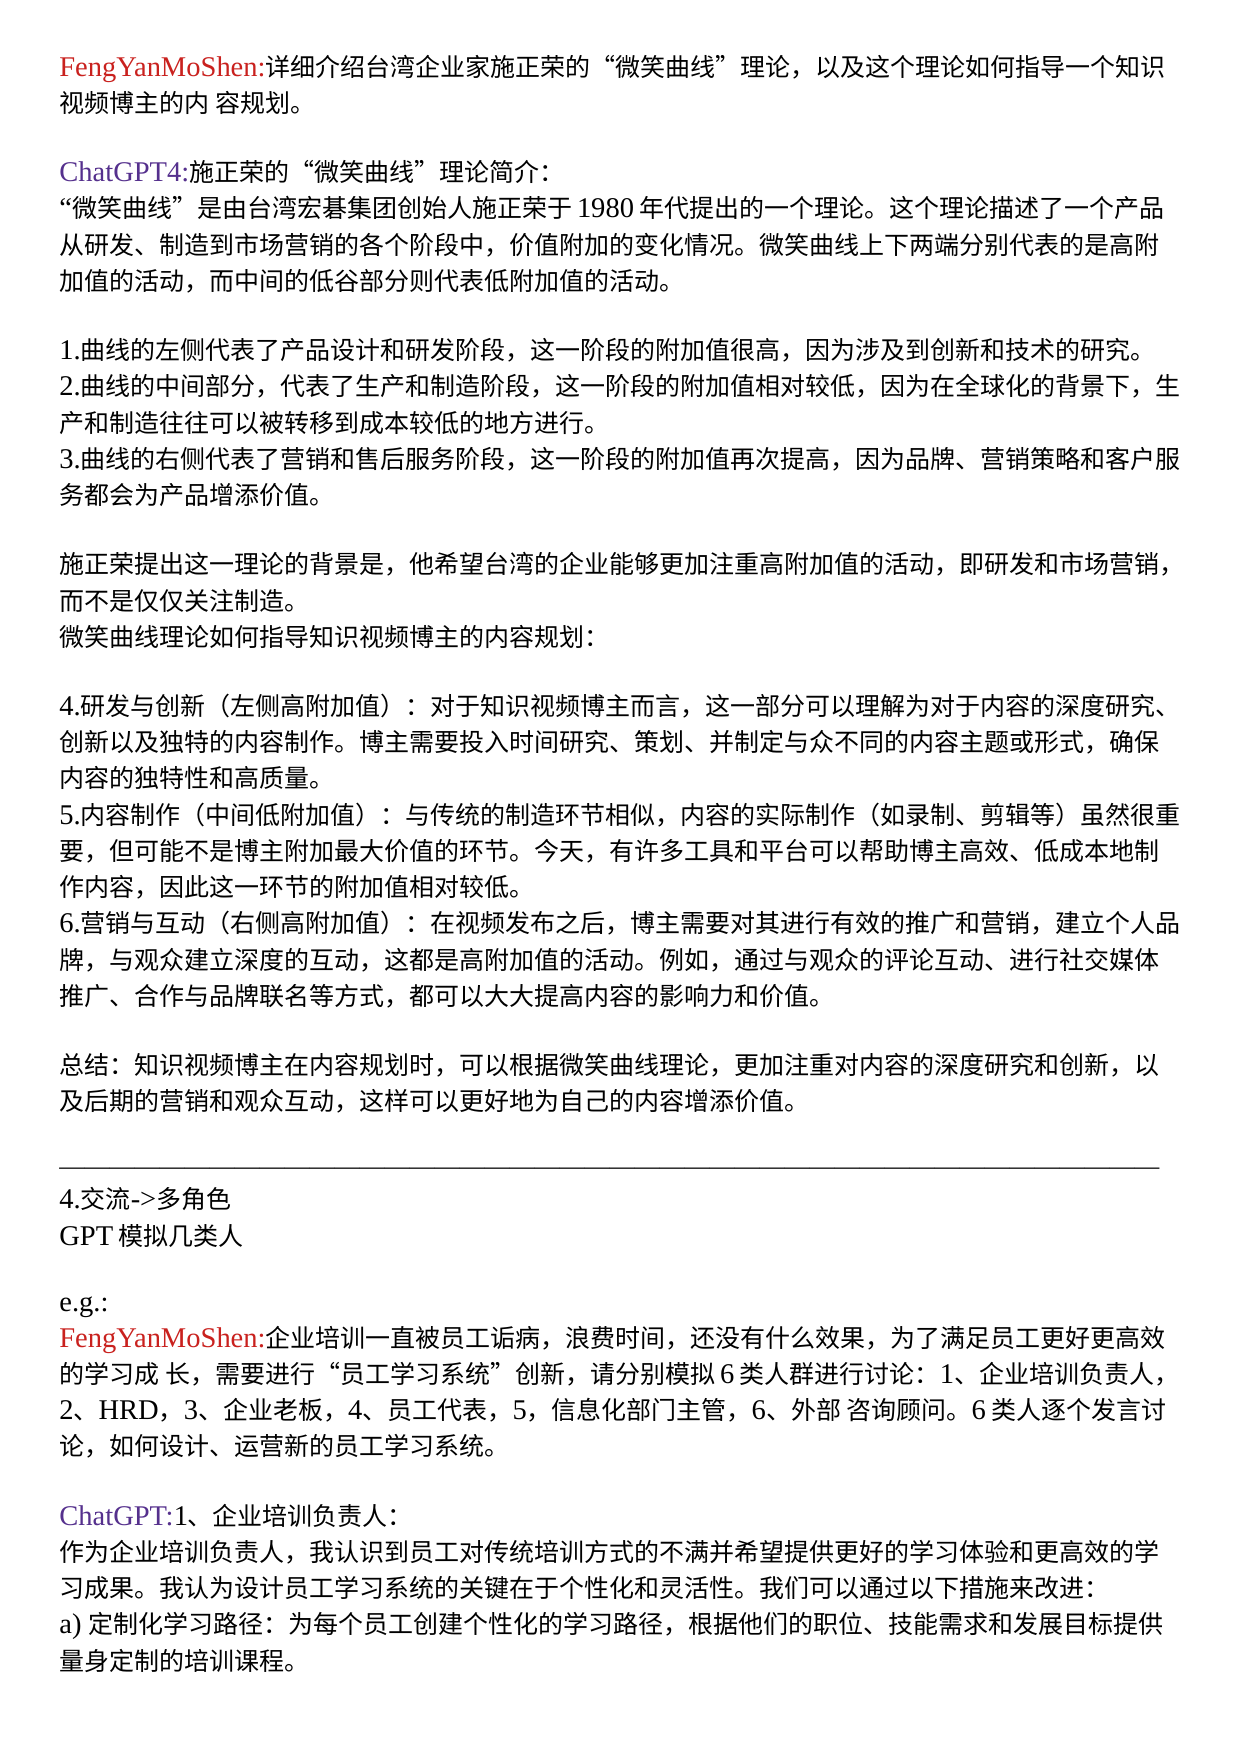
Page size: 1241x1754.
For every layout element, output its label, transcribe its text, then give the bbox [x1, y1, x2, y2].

text ChatGPT:1、企业培训负责人： [59, 1496, 1181, 1532]
text 3.曲线的右侧代表了营销和售后服务阶段，这一阶段的附加值再次提高，因为品牌、营销策略和客户服务都会为产品增添价值。 [59, 439, 1181, 512]
text 5.内容制作（中间低附加值）：与传统的制造环节相似，内容的实际制作（如录制、剪辑等）虽然很重要，但可能不是博主附加最大价值的环节。今天，有许多工具和平台可以帮助博主高效、低成本地制作内容，因此这一环节的附加值相对较低。 [59, 795, 1181, 904]
text 4.研发与创新（左侧高附加值）：对于知识视频博主而言，这一部分可以理解为对于内容的深度研究、创新以及独特的内容制作。博主需要投入时间研究、策划、并制定与众不同的内容主题或形式，确保内容的独特性和高质量。 [59, 686, 1181, 795]
text a) 定制化学习路径：为每个员工创建个性化的学习路径，根据他们的职位、技能需求和发展目标提供量身定制的培训课程。 [59, 1605, 1181, 1677]
text 1.曲线的左侧代表了产品设计和研发阶段，这一阶段的附加值很高，因为涉及到创新和技术的研究。 [59, 331, 1181, 367]
text 总结：知识视频博主在内容规划时，可以根据微笑曲线理论，更加注重对内容的深度研究和创新，以及后期的营销和观众互动，这样可以更好地为自己的内容增添价值。 [59, 1046, 1181, 1118]
text 6.营销与互动（右侧高附加值）：在视频发布之后，博主需要对其进行有效的推广和营销，建立个人品牌，与观众建立深度的互动，这都是高附加值的活动。例如，通过与观众的评论互动、进行社交媒体推广、合作与品牌联名等方式，都可以大大提高内容的影响力和价值。 [59, 904, 1181, 1013]
text ChatGPT4:施正荣的“微笑曲线”理论简介： [59, 153, 1181, 189]
text 4.交流->多角色 [59, 1180, 1181, 1216]
text GPT模拟几类人 [59, 1216, 1181, 1252]
text ———————————————————————————————————————————— [59, 1151, 1181, 1180]
text 2.曲线的中间部分，代表了生产和制造阶段，这一阶段的附加值相对较低，因为在全球化的背景下，生产和制造往往可以被转移到成本较低的地方进行。 [59, 367, 1181, 439]
text 微笑曲线理论如何指导知识视频博主的内容规划： [59, 617, 1181, 653]
text FengYanMoShen:详细介绍台湾企业家施正荣的“微笑曲线”理论，以及这个理论如何指导一个知识视频博主的内 容规划。 [59, 47, 1181, 120]
text e.g.: [59, 1285, 1181, 1318]
text 施正荣提出这一理论的背景是，他希望台湾的企业能够更加注重高附加值的活动，即研发和市场营销，而不是仅仅关注制造。 [59, 545, 1181, 617]
text “微笑曲线”是由台湾宏碁集团创始人施正荣于1980年代提出的一个理论。这个理论描述了一个产品从研发、制造到市场营销的各个阶段中，价值附加的变化情况。微笑曲线上下两端分别代表的是高附加值的活动，而中间的低谷部分则代表低附加值的活动。 [59, 189, 1181, 298]
text FengYanMoShen:企业培训一直被员工诟病，浪费时间，还没有什么效果，为了满足员工更好更高效的学习成 长，需要进行“员工学习系统”创新，请分别模拟6类人群进行讨论：1、企业培训负责人，2、HRD，3、企业老板，4、员工代表，5，信息化部门主管，6、外部 咨询顾问。6类人逐个发言讨论，如何设计、运营新的员工学习系统。 [59, 1318, 1181, 1463]
text 作为企业培训负责人，我认识到员工对传统培训方式的不满并希望提供更好的学习体验和更高效的学习成果。我认为设计员工学习系统的关键在于个性化和灵活性。我们可以通过以下措施来改进： [59, 1532, 1181, 1605]
